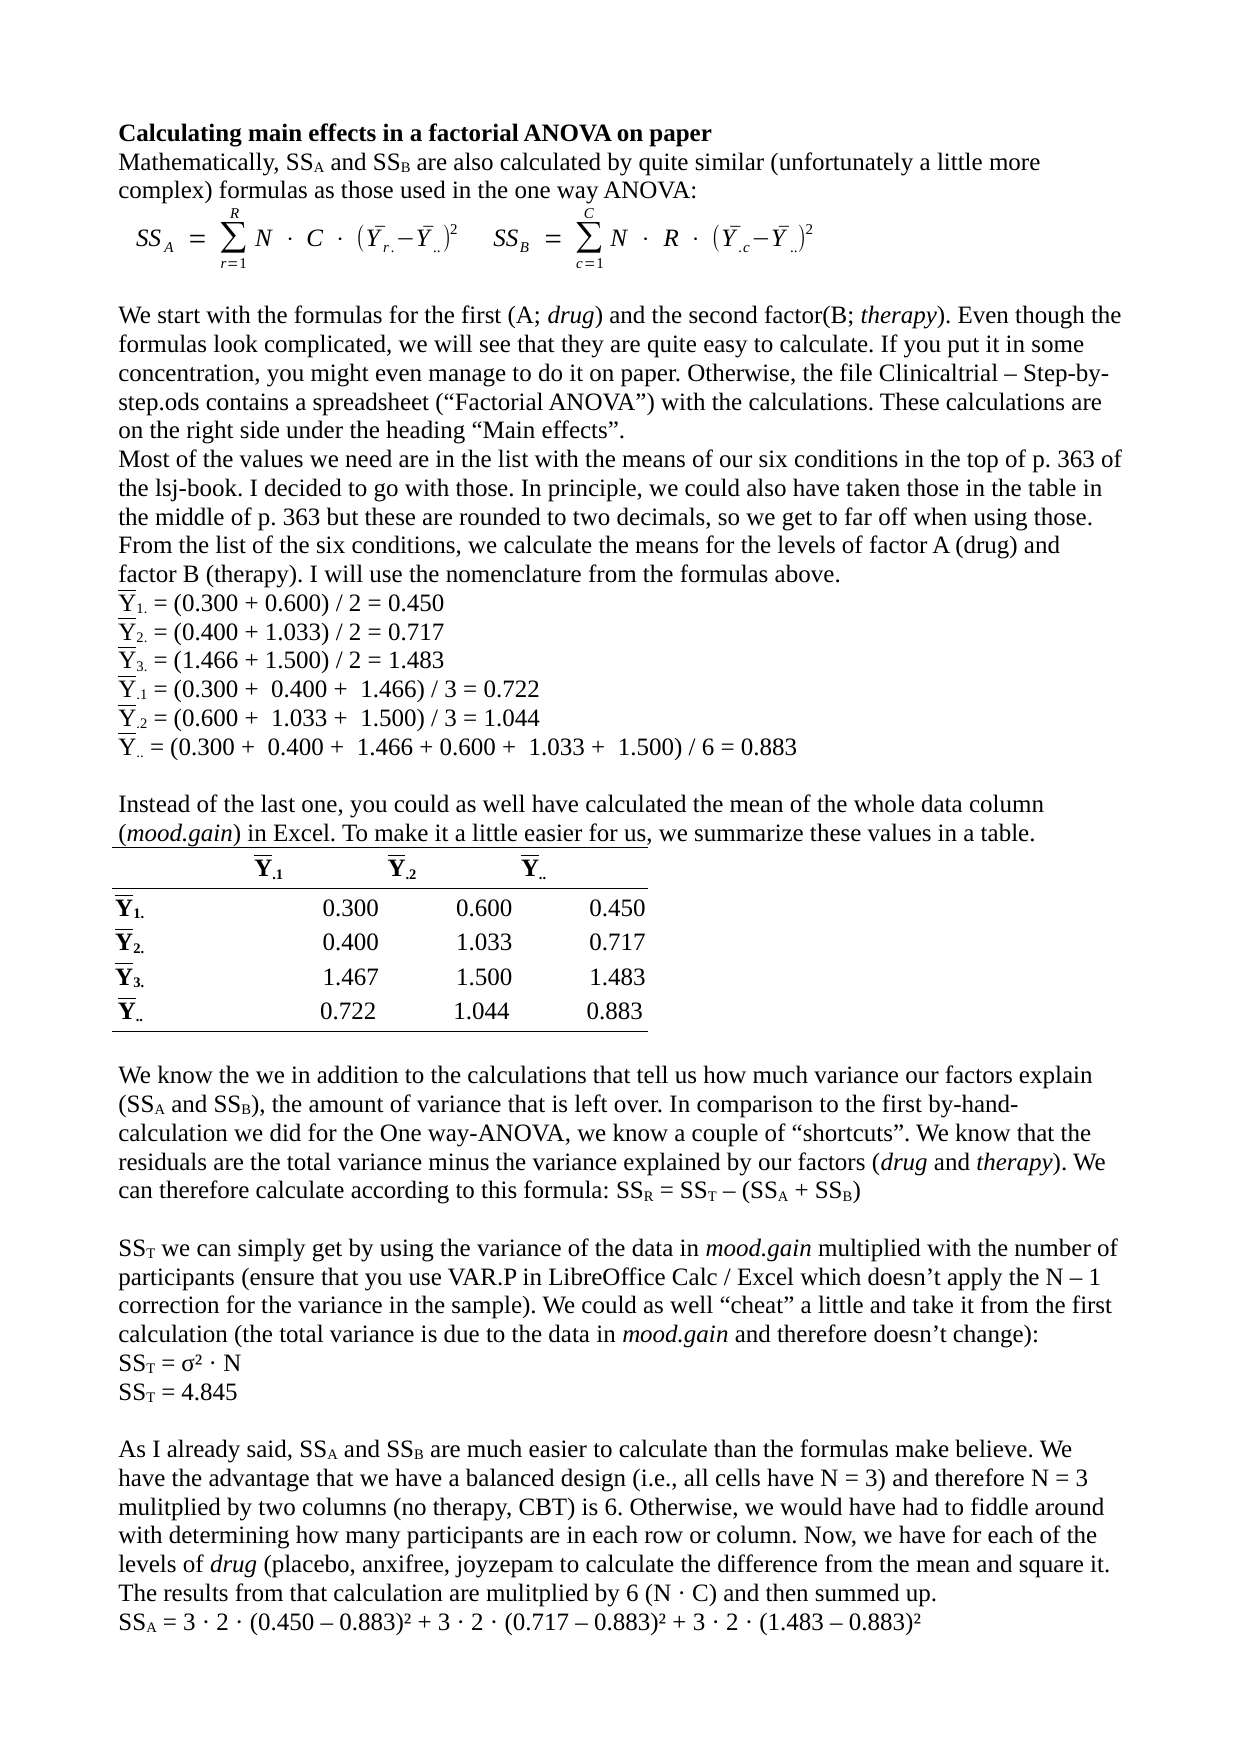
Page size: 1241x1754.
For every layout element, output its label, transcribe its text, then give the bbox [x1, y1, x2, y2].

text Y1. = (0.300 + 0.600) / 2 = 0.450 [118, 588, 1122, 617]
table_cell 0.300 [248, 889, 382, 922]
text We start with the formulas for the first (A; drug) and the second factor(B; therapy). Even though the formulas look complicated, we will see that they are quite easy to calculate. If you put it in some concentration, you might even manage to do it on paper. Otherwise, the file Clinicaltrial – Step-by-step.ods contains a spreadsheet (“Factorial ANOVA”) with the calculations. These calculations are on the right side under the heading “Main effects”. [118, 300, 1122, 444]
text Mathematically, SSA and SSB are also calculated by quite similar (unfortunately a little more complex) formulas as those used in the one way ANOVA: [118, 147, 1122, 204]
table_cell Y2. [112, 922, 248, 956]
text We know the we in addition to the calculations that tell us how much variance our factors explain (SSA and SSB), the amount of variance that is left over. In comparison to the first by-hand-calculation we did for the One way-ANOVA, we know a couple of “shortcuts”. We know that the residuals are the total variance minus the variance explained by our factors (drug and therapy). We can therefore calculate according to this formula: SSR = SST – (SSA + SSB) [118, 1060, 1122, 1204]
table_cell 0.600 [382, 889, 515, 922]
table_cell 1.500 [382, 956, 515, 990]
text Y.. = (0.300 + 0.400 + 1.466 + 0.600 + 1.033 + 1.500) / 6 = 0.883 [118, 732, 1122, 760]
table_cell 1.033 [382, 922, 515, 956]
table_header Y.2 [382, 848, 515, 888]
table_cell 1.483 [515, 956, 648, 990]
table_cell 1.044 [382, 990, 515, 1031]
text Y2. = (0.400 + 1.033) / 2 = 0.717 [118, 617, 1122, 645]
table_cell 0.883 [515, 990, 648, 1031]
table_header [112, 848, 248, 888]
text SSA = 3 · 2 · (0.450 – 0.883)² + 3 · 2 · (0.717 – 0.883)² + 3 · 2 · (1.483 – 0.883)² [118, 1607, 1122, 1635]
table_cell Y1. [112, 889, 248, 922]
table_header Y.. [515, 848, 648, 888]
table_cell 0.717 [515, 922, 648, 956]
table_cell Y3. [112, 956, 248, 990]
text Y.1 = (0.300 + 0.400 + 1.466) / 3 = 0.722 [118, 674, 1122, 703]
table_cell 0.450 [515, 889, 648, 922]
table_cell 0.400 [248, 922, 382, 956]
table_cell Y.. [112, 990, 248, 1031]
table_cell 0.722 [248, 990, 382, 1031]
table_header Y.1 [248, 848, 382, 888]
text Instead of the last one, you could as well have calculated the mean of the whole data column (mood.gain) in Excel. To make it a little easier for us, we summarize these values in a table. [118, 789, 1122, 847]
text Most of the values we need are in the list with the means of our six conditions in the top of p. 363 of the lsj-book. I decided to go with those. In principle, we could also have taken those in the table in the middle of p. 363 but these are rounded to two decimals, so we get to far off when using those. [118, 444, 1122, 530]
table_cell 1.467 [248, 956, 382, 990]
text Y3. = (1.466 + 1.500) / 2 = 1.483 [118, 645, 1122, 674]
text Calculating main effects in a factorial ANOVA on paper [118, 118, 1122, 147]
text As I already said, SSA and SSB are much easier to calculate than the formulas make believe. We have the advantage that we have a balanced design (i.e., all cells have N = 3) and therefore N = 3 mulitplied by two columns (no therapy, CBT) is 6. Otherwise, we would have had to fiddle around with determining how many participants are in each row or column. Now, we have for each of the levels of drug (placebo, anxifree, joyzepam to calculate the difference from the mean and square it. The results from that calculation are mulitplied by 6 (N · C) and then summed up. [118, 1434, 1122, 1607]
text Y.2 = (0.600 + 1.033 + 1.500) / 3 = 1.044 [118, 703, 1122, 732]
text SST we can simply get by using the variance of the data in mood.gain multiplied with the number of participants (ensure that you use VAR.P in LibreOffice Calc / Excel which doesn’t apply the N – 1 correction for the variance in the sample). We could as well “cheat” a little and take it from the first calculation (the total variance is due to the data in mood.gain and therefore doesn’t change): SST = σ² · N SST = 4.845 [118, 1233, 1122, 1405]
text From the list of the six conditions, we calculate the means for the levels of factor A (drug) and factor B (therapy). I will use the nomenclature from the formulas above. [118, 530, 1122, 588]
